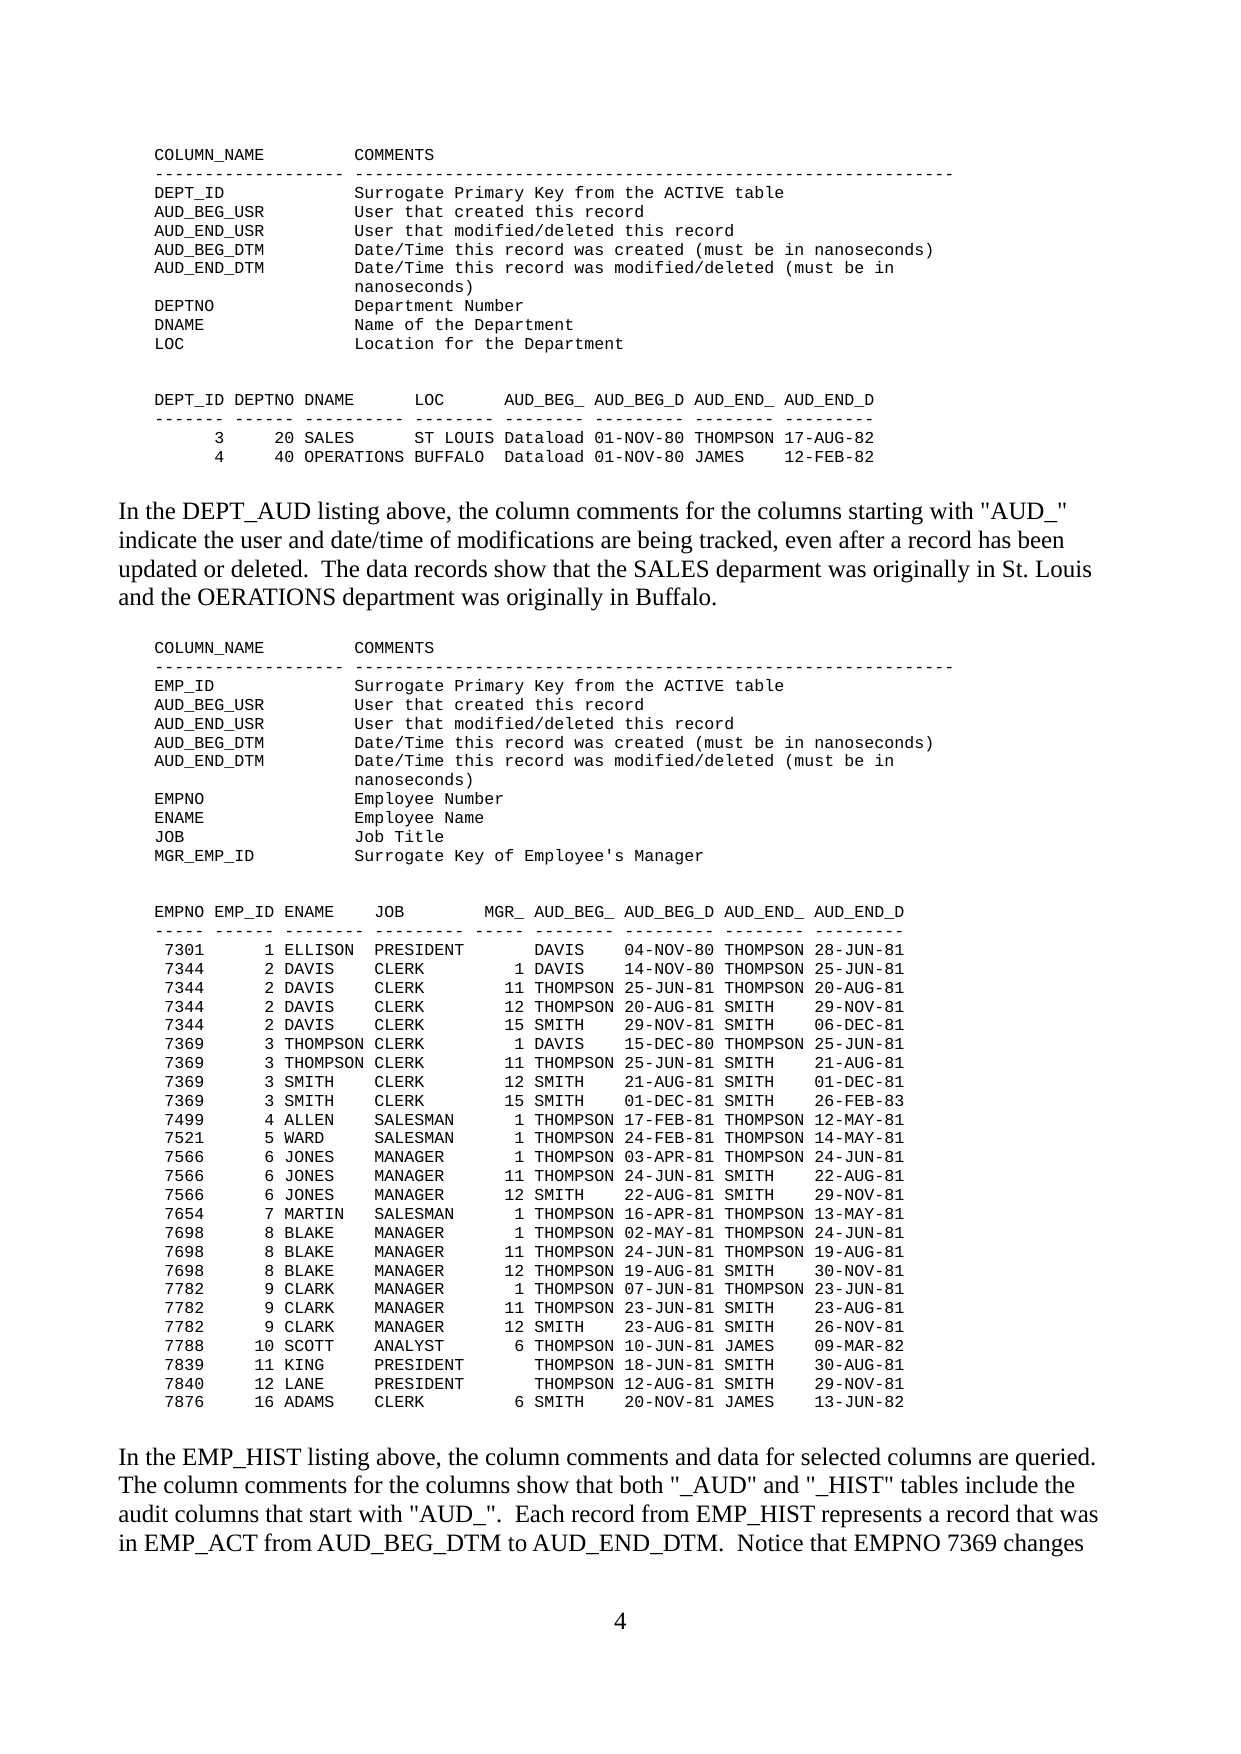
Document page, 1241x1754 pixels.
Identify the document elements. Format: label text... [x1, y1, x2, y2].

text 7521 5 WARD SALESMAN 1 THOMPSON 24-FEB-81 THOMPSON 14-MAY-81 [154, 1130, 1086, 1149]
text LOC Location for the Department [154, 335, 1086, 354]
text AUD_BEG_USR User that created this record [154, 203, 1086, 222]
text DNAME Name of the Department [154, 317, 1086, 335]
text nanoseconds) [154, 279, 1086, 298]
text 7839 11 KING PRESIDENT THOMPSON 18-JUN-81 SMITH 30-AUG-81 [154, 1356, 1086, 1375]
text 7344 2 DAVIS CLERK 15 SMITH 29-NOV-81 SMITH 06-DEC-81 [154, 1017, 1086, 1036]
text 7369 3 SMITH CLERK 15 SMITH 01-DEC-81 SMITH 26-FEB-83 [154, 1092, 1086, 1111]
text COLUMN_NAME COMMENTS [154, 640, 1086, 659]
text 7499 4 ALLEN SALESMAN 1 THOMPSON 17-FEB-81 THOMPSON 12-MAY-81 [154, 1111, 1086, 1130]
text 7782 9 CLARK MANAGER 1 THOMPSON 07-JUN-81 THOMPSON 23-JUN-81 [154, 1281, 1086, 1300]
text 7369 3 SMITH CLERK 12 SMITH 21-AUG-81 SMITH 01-DEC-81 [154, 1073, 1086, 1092]
text 7369 3 THOMPSON CLERK 1 DAVIS 15-DEC-80 THOMPSON 25-JUN-81 [154, 1036, 1086, 1055]
text 4 40 OPERATIONS BUFFALO Dataload 01-NOV-80 JAMES 12-FEB-82 [154, 448, 1086, 467]
text EMPNO Employee Number [154, 791, 1086, 809]
text 7654 7 MARTIN SALESMAN 1 THOMPSON 16-APR-81 THOMPSON 13-MAY-81 [154, 1206, 1086, 1224]
text MGR_EMP_ID Surrogate Key of Employee's Manager [154, 847, 1086, 866]
text 7698 8 BLAKE MANAGER 11 THOMPSON 24-JUN-81 THOMPSON 19-AUG-81 [154, 1243, 1086, 1262]
text AUD_END_USR User that modified/deleted this record [154, 222, 1086, 241]
text ENAME Employee Name [154, 809, 1086, 828]
text AUD_END_DTM Date/Time this record was modified/deleted (must be in [154, 753, 1086, 772]
text DEPTNO Department Number [154, 298, 1086, 317]
text 7788 10 SCOTT ANALYST 6 THOMPSON 10-JUN-81 JAMES 09-MAR-82 [154, 1337, 1086, 1356]
text ------------------- ------------------------------------------------------------ [154, 659, 1086, 678]
text DEPT_ID DEPTNO DNAME LOC AUD_BEG_ AUD_BEG_D AUD_END_ AUD_END_D [154, 392, 1086, 411]
text ------- ------ ---------- -------- -------- --------- -------- --------- [154, 411, 1086, 430]
text 7698 8 BLAKE MANAGER 12 THOMPSON 19-AUG-81 SMITH 30-NOV-81 [154, 1262, 1086, 1281]
text 3 20 SALES ST LOUIS Dataload 01-NOV-80 THOMPSON 17-AUG-82 [154, 430, 1086, 448]
text 7566 6 JONES MANAGER 11 THOMPSON 24-JUN-81 SMITH 22-AUG-81 [154, 1168, 1086, 1187]
text DEPT_ID Surrogate Primary Key from the ACTIVE table [154, 184, 1086, 203]
text 7840 12 LANE PRESIDENT THOMPSON 12-AUG-81 SMITH 29-NOV-81 [154, 1375, 1086, 1394]
text 7566 6 JONES MANAGER 12 SMITH 22-AUG-81 SMITH 29-NOV-81 [154, 1187, 1086, 1206]
text ------------------- ------------------------------------------------------------ [154, 166, 1086, 184]
text 7344 2 DAVIS CLERK 1 DAVIS 14-NOV-80 THOMPSON 25-JUN-81 [154, 960, 1086, 979]
text AUD_END_DTM Date/Time this record was modified/deleted (must be in [154, 260, 1086, 279]
text JOB Job Title [154, 828, 1086, 847]
text COLUMN_NAME COMMENTS [154, 147, 1086, 166]
text 7369 3 THOMPSON CLERK 11 THOMPSON 25-JUN-81 SMITH 21-AUG-81 [154, 1055, 1086, 1073]
text nanoseconds) [154, 772, 1086, 791]
text EMP_ID Surrogate Primary Key from the ACTIVE table [154, 678, 1086, 696]
text AUD_BEG_DTM Date/Time this record was created (must be in nanoseconds) [154, 241, 1086, 260]
text 7782 9 CLARK MANAGER 12 SMITH 23-AUG-81 SMITH 26-NOV-81 [154, 1319, 1086, 1337]
text 7698 8 BLAKE MANAGER 1 THOMPSON 02-MAY-81 THOMPSON 24-JUN-81 [154, 1224, 1086, 1243]
text 7344 2 DAVIS CLERK 12 THOMPSON 20-AUG-81 SMITH 29-NOV-81 [154, 998, 1086, 1017]
text AUD_BEG_DTM Date/Time this record was created (must be in nanoseconds) [154, 734, 1086, 753]
text 7344 2 DAVIS CLERK 11 THOMPSON 25-JUN-81 THOMPSON 20-AUG-81 [154, 979, 1086, 998]
text In the DEPT_AUD listing above, the column comments for the columns starting with "AUD_" indicate the user and date/time of modifications are being tracked, even after a record has been updated or deleted. The data records show that the SALES deparment was originally in St. Louis and the OERATIONS department was originally in Buffalo. [118, 496, 1122, 611]
text 7301 1 ELLISON PRESIDENT DAVIS 04-NOV-80 THOMPSON 28-JUN-81 [154, 942, 1086, 960]
text EMPNO EMP_ID ENAME JOB MGR_ AUD_BEG_ AUD_BEG_D AUD_END_ AUD_END_D [154, 904, 1086, 923]
text In the EMP_HIST listing above, the column comments and data for selected columns are queried. The column comments for the columns show that both "_AUD" and "_HIST" tables include the audit columns that start with "AUD_". Each record from EMP_HIST represents a record that was in EMP_ACT from AUD_BEG_DTM to AUD_END_DTM. Notice that EMPNO 7369 changes [118, 1442, 1122, 1557]
text ----- ------ -------- --------- ----- -------- --------- -------- --------- [154, 923, 1086, 942]
text 7566 6 JONES MANAGER 1 THOMPSON 03-APR-81 THOMPSON 24-JUN-81 [154, 1149, 1086, 1168]
text 7876 16 ADAMS CLERK 6 SMITH 20-NOV-81 JAMES 13-JUN-82 [154, 1394, 1086, 1413]
text AUD_BEG_USR User that created this record [154, 696, 1086, 715]
text AUD_END_USR User that modified/deleted this record [154, 715, 1086, 734]
text 7782 9 CLARK MANAGER 11 THOMPSON 23-JUN-81 SMITH 23-AUG-81 [154, 1300, 1086, 1319]
